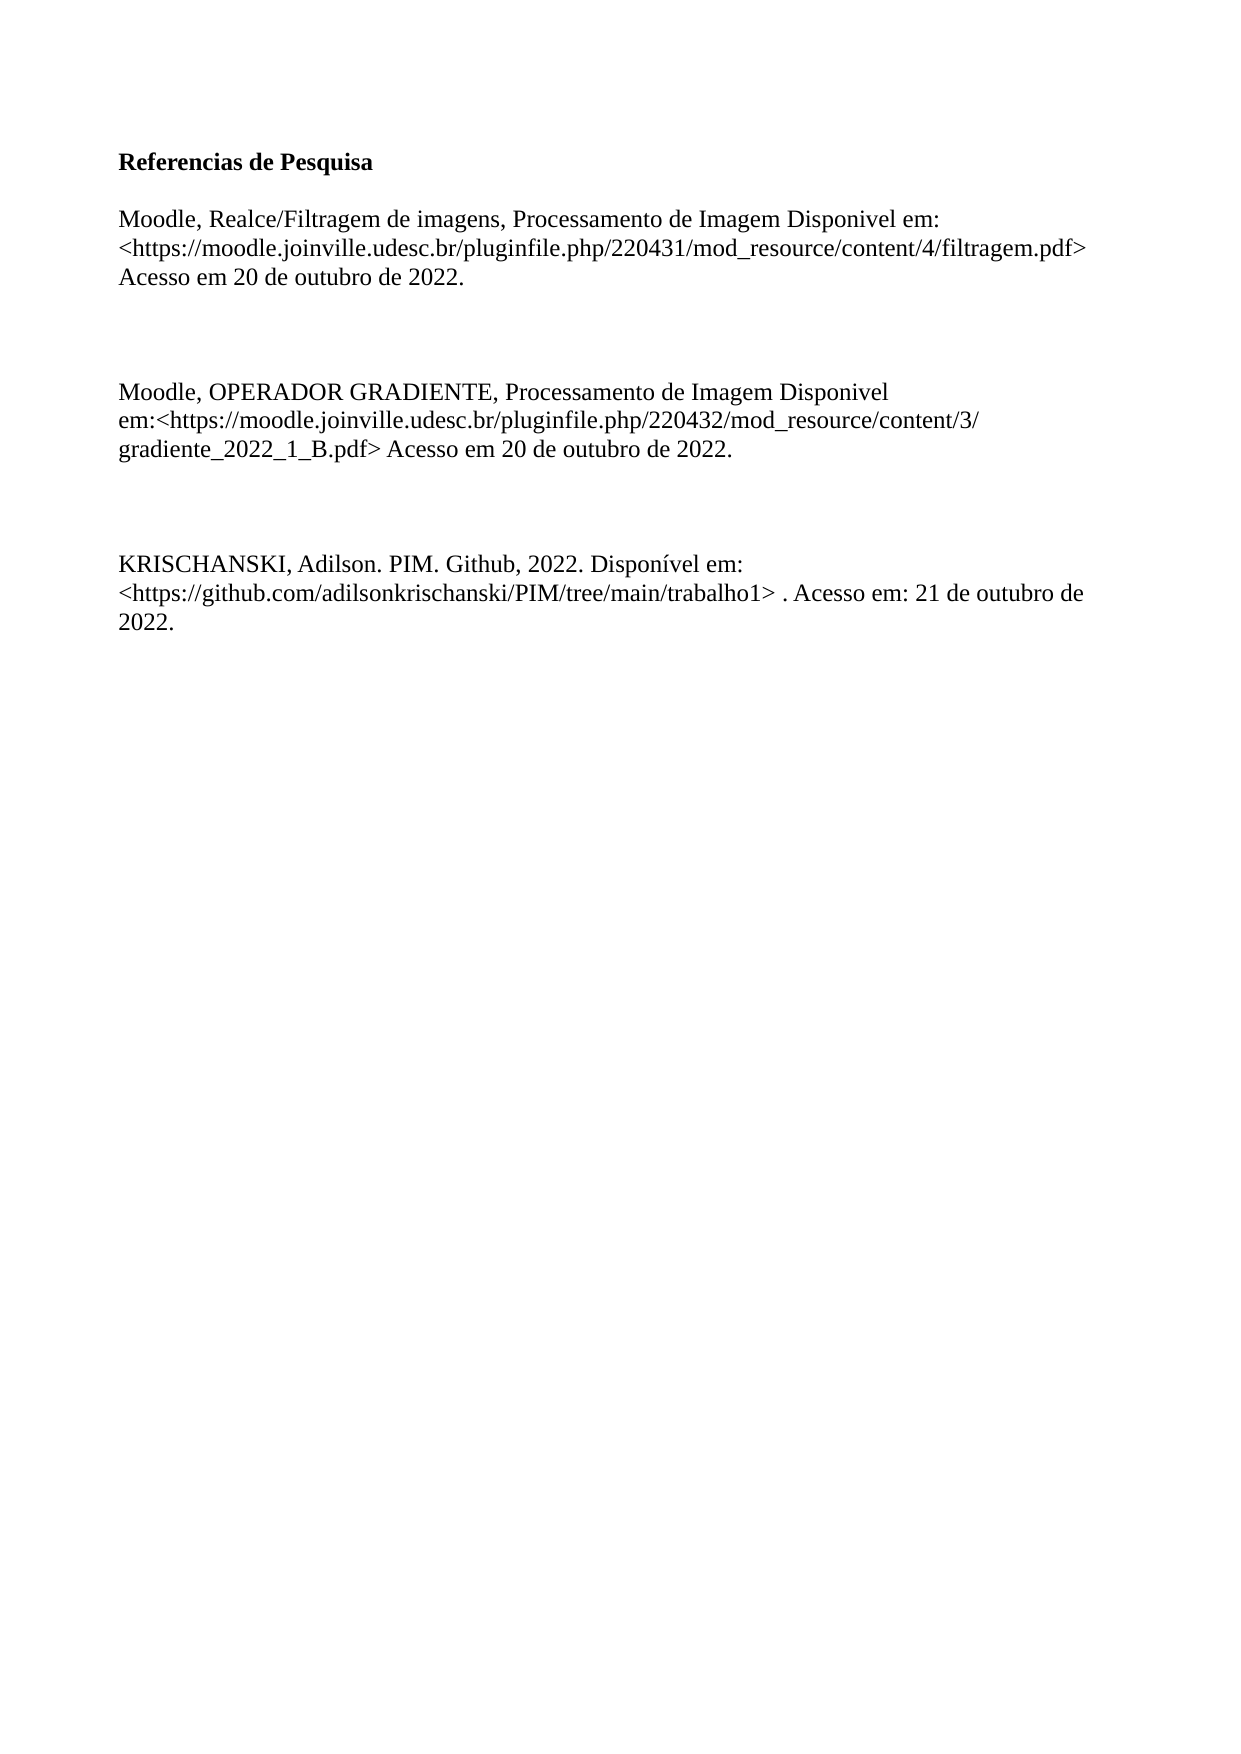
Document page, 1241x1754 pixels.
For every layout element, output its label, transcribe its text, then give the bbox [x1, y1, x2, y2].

text Moodle, Realce/Filtragem de imagens, Processamento de Imagem Disponivel em: <https://moodle.joinville.udesc.br/pluginfile.php/220431/mod_resource/content/4/filtragem.pdf> Acesso em 20 de outubro de 2022. [118, 204, 1122, 291]
text Referencias de Pesquisa [118, 147, 1122, 176]
text KRISCHANSKI, Adilson. PIM. Github, 2022. Disponível em: <https://github.com/adilsonkrischanski/PIM/tree/main/trabalho1> . Acesso em: 21 de outubro de 2022. [118, 549, 1122, 636]
text Moodle, OPERADOR GRADIENTE, Processamento de Imagem Disponivel em:<https://moodle.joinville.udesc.br/pluginfile.php/220432/mod_resource/content/3/gradiente_2022_1_B.pdf> Acesso em 20 de outubro de 2022. [118, 377, 1122, 463]
